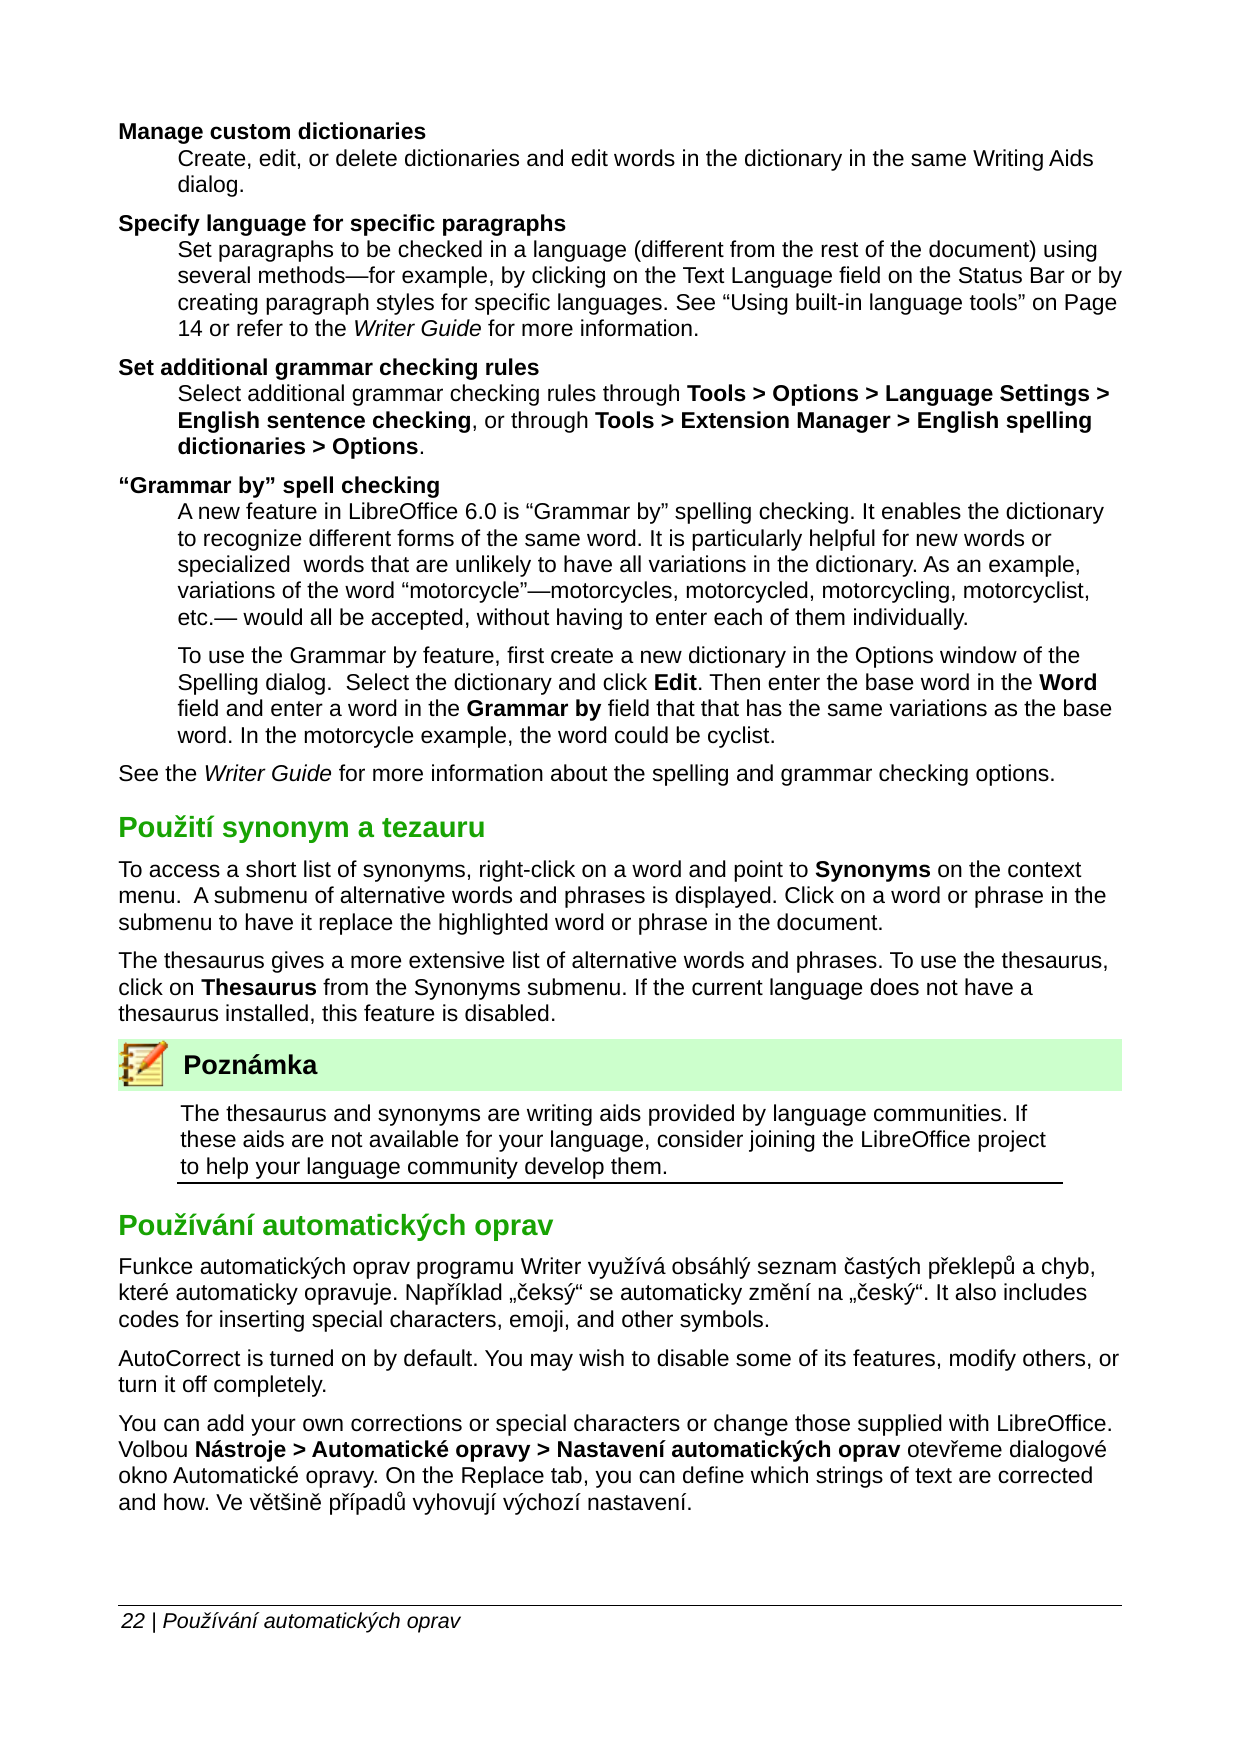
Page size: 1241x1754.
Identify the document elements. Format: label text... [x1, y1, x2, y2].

text AutoCorrect is turned on by default. You may wish to disable some of its features, modify others, or turn it off completely. [118, 1344, 1122, 1397]
subtitle Používání automatických oprav [118, 1208, 1122, 1241]
text You can add your own corrections or special characters or change those supplied with LibreOffice. Volbou Nástroje > Automatické opravy > Nastavení automatických oprav otevřeme dialogové okno Automatické opravy. On the Replace tab, you can define which strings of text are corrected and how. Ve většině případů vyhovují výchozí nastavení. [118, 1410, 1122, 1515]
text Set additional grammar checking rules [118, 354, 1122, 380]
text “Grammar by” spell checking [118, 472, 1122, 498]
picture [119, 1039, 170, 1090]
text Create, edit, or delete dictionaries and edit words in the dictionary in the same Writing Aids dialog. [177, 144, 1122, 197]
text To use the Grammar by feature, first create a new dictionary in the Options window of the Spelling dialog. Select the dictionary and click Edit. Then enter the base word in the Word field and enter a word in the Grammar by field that that has the same variations as the base word. In the motorcycle example, the word could be cyclist. [177, 642, 1122, 748]
text Specify language for specific paragraphs [118, 210, 1122, 236]
text Select additional grammar checking rules through Tools > Options > Language Settings > English sentence checking, or through Tools > Extension Manager > English spelling dictionaries > Options. [177, 380, 1122, 459]
list To access a short list of synonyms, right-click on a word and point to Synonyms on the context menu. A submenu of alternative words and phrases is displayed. Click on a word or phrase in the submenu to have it replace the highlighted word or phrase in the document. [118, 856, 1122, 935]
subtitle Použití synonym a tezauru [118, 810, 1122, 844]
list The thesaurus gives a more extensive list of alternative words and phrases. To use the thesaurus, click on Thesaurus from the Synonyms submenu. If the current language does not have a thesaurus installed, this feature is disabled. [118, 947, 1122, 1026]
text See the Writer Guide for more information about the spelling and grammar checking options. [118, 760, 1122, 787]
text The thesaurus and synonyms are writing aids provided by language communities. If these aids are not available for your language, consider joining the LibreOffice project to help your language community develop them. [177, 1097, 1063, 1182]
text A new feature in LibreOffice 6.0 is “Grammar by” spelling checking. It enables the dictionary to recognize different forms of the same word. It is particularly helpful for new words or specialized words that are unlikely to have all variations in the dictionary. As an example, variations of the word “motorcycle”—motorcycles, motorcycled, motorcycling, motorcyclist, etc.— would all be accepted, without having to enter each of them individually. [177, 498, 1122, 630]
text Funkce automatických oprav programu Writer využívá obsáhlý seznam častých překlepů a chyb, které automaticky opravuje. Například „čeksý“ se automaticky změní na „český“. It also includes codes for inserting special characters, emoji, and other symbols. [118, 1253, 1122, 1332]
subtitle Poznámka [118, 1039, 1122, 1091]
text Set paragraphs to be checked in a language (different from the rest of the document) using several methods—for example, by clicking on the Text Language field on the Status Bar or by creating paragraph styles for specific languages. See “Using built-in language tools” on Page 13 or refer to the Writer Guide for more information. [177, 236, 1122, 341]
text Manage custom dictionaries [118, 118, 1122, 144]
